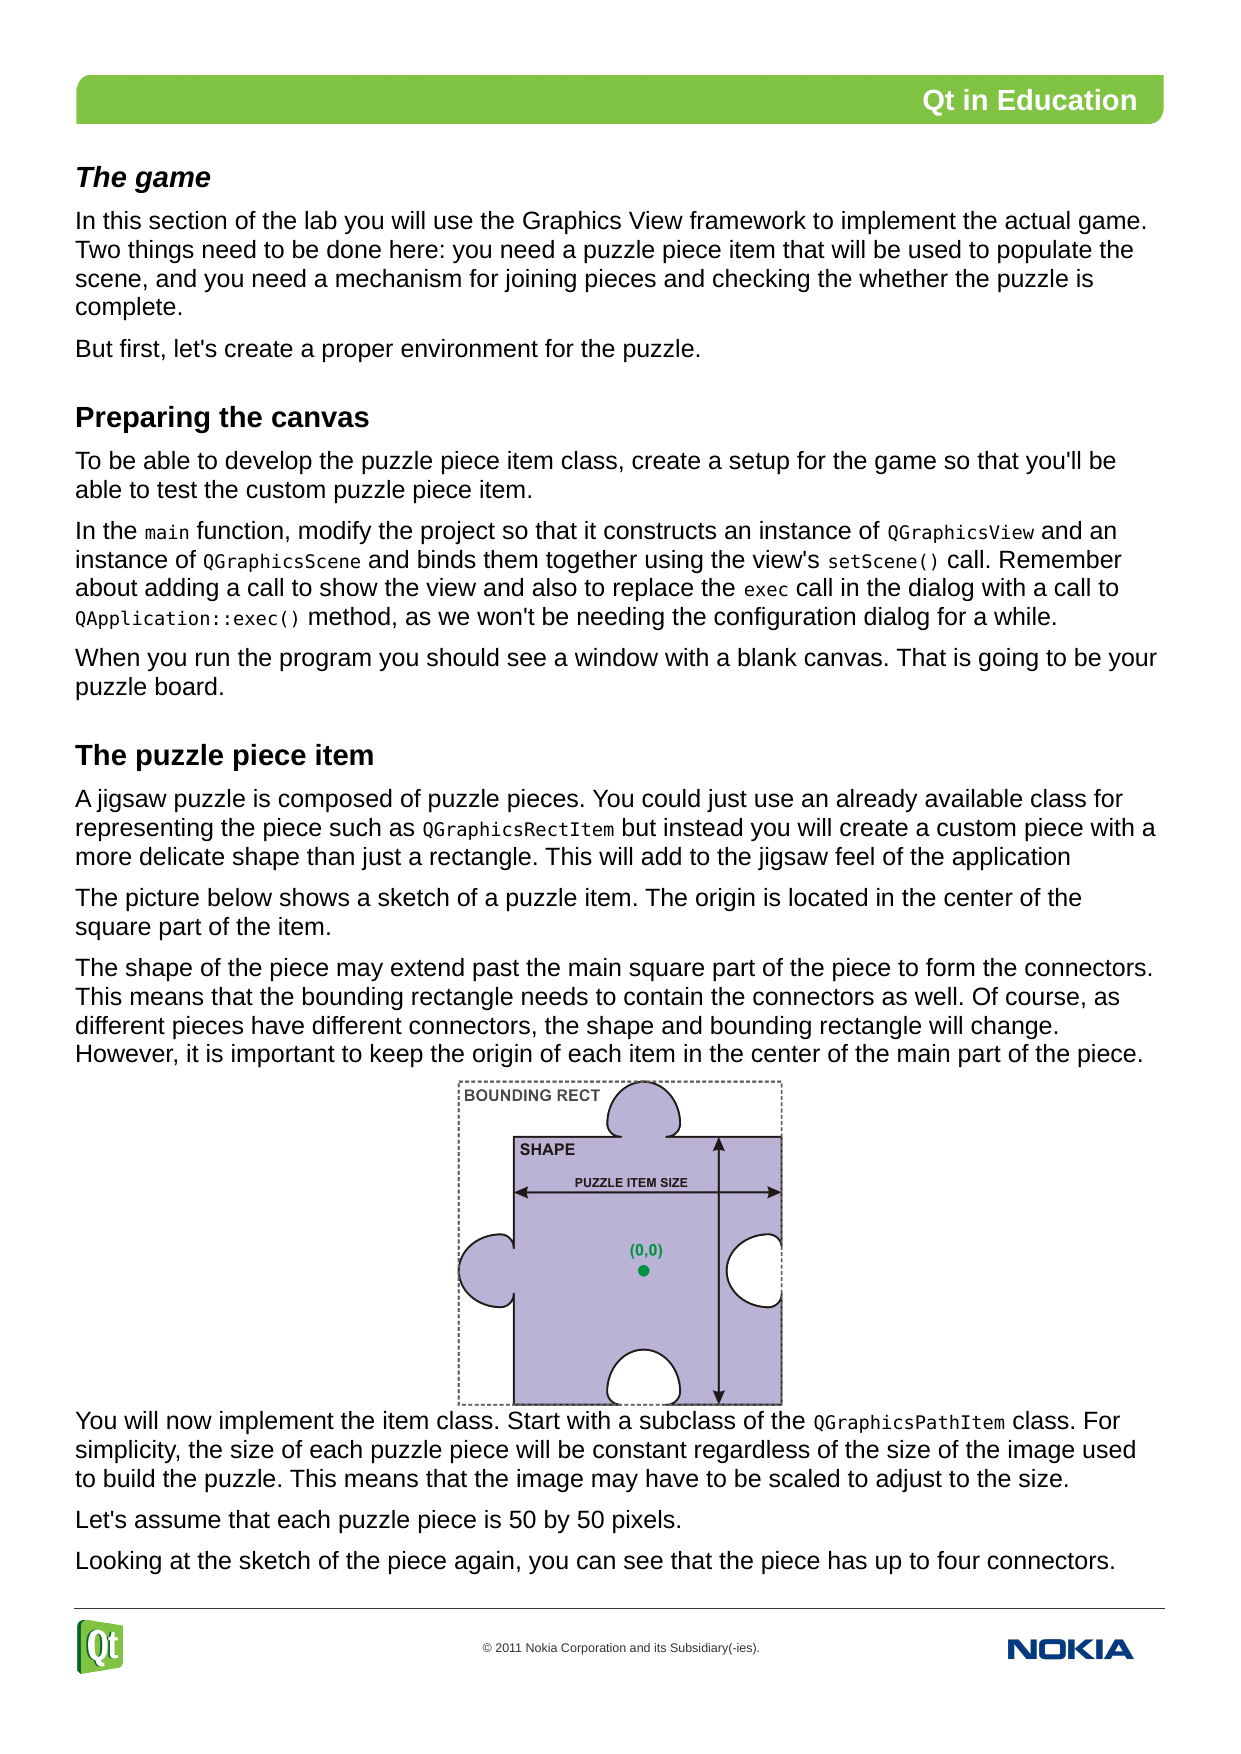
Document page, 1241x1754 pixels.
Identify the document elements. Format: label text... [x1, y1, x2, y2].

picture [457, 1080, 783, 1406]
text A jigsaw puzzle is composed of puzzle pieces. You could just use an already available class for representing the piece such as QGraphicsRectItem but instead you will create a custom piece with a more delicate shape than just a rectangle. This will add to the jigsaw feel of the application [75, 784, 1165, 871]
text When you run the program you should see a window with a blank canvas. That is going to be your puzzle board. [75, 643, 1165, 701]
text In the main function, modify the project so that it constructs an instance of QGraphicsView and an instance of QGraphicsScene and binds them together using the view's setScene() call. Remember about adding a call to show the view and also to replace the exec call in the dialog with a call to QApplication::exec() method, as we won't be needing the configuration dialog for a while. [75, 516, 1165, 631]
text You will now implement the item class. Start with a subclass of the QGraphicsPathItem class. For simplicity, the size of each puzzle piece will be constant regardless of the size of the image used to build the puzzle. This means that the image may have to be scaled to adjust to the size. [75, 1081, 1165, 1492]
text In this section of the lab you will use the Graphics View framework to implement the actual game. Two things need to be done here: you need a puzzle piece item that will be used to populate the scene, and you need a mechanism for joining pieces and checking the whether the puzzle is complete. [75, 206, 1165, 321]
text Let's assume that each puzzle piece is 50 by 50 pixels. [75, 1505, 1165, 1533]
text The shape of the piece may extend past the main square part of the piece to form the connectors. This means that the bounding rectangle needs to contain the connectors as well. Of course, as different pieces have different connectors, the shape and bounding rectangle will change. However, it is important to keep the origin of each item in the center of the main part of the piece. [75, 953, 1165, 1068]
text Looking at the sketch of the piece again, you can see that the piece has up to four connectors. [75, 1546, 1165, 1575]
subtitle The puzzle piece item [75, 738, 1165, 772]
picture [978, 1610, 1164, 1688]
subtitle Preparing the canvas [75, 400, 1165, 433]
subtitle The game [75, 160, 1165, 193]
text The picture below shows a sketch of a puzzle item. The origin is located in the center of the square part of the item. [75, 883, 1165, 941]
picture [76, 75, 1164, 124]
picture [73, 1615, 127, 1679]
text But first, let's create a proper environment for the puzzle. [75, 333, 1165, 362]
text To be able to develop the puzzle piece item class, create a setup for the game so that you'll be able to test the custom puzzle piece item. [75, 446, 1165, 503]
